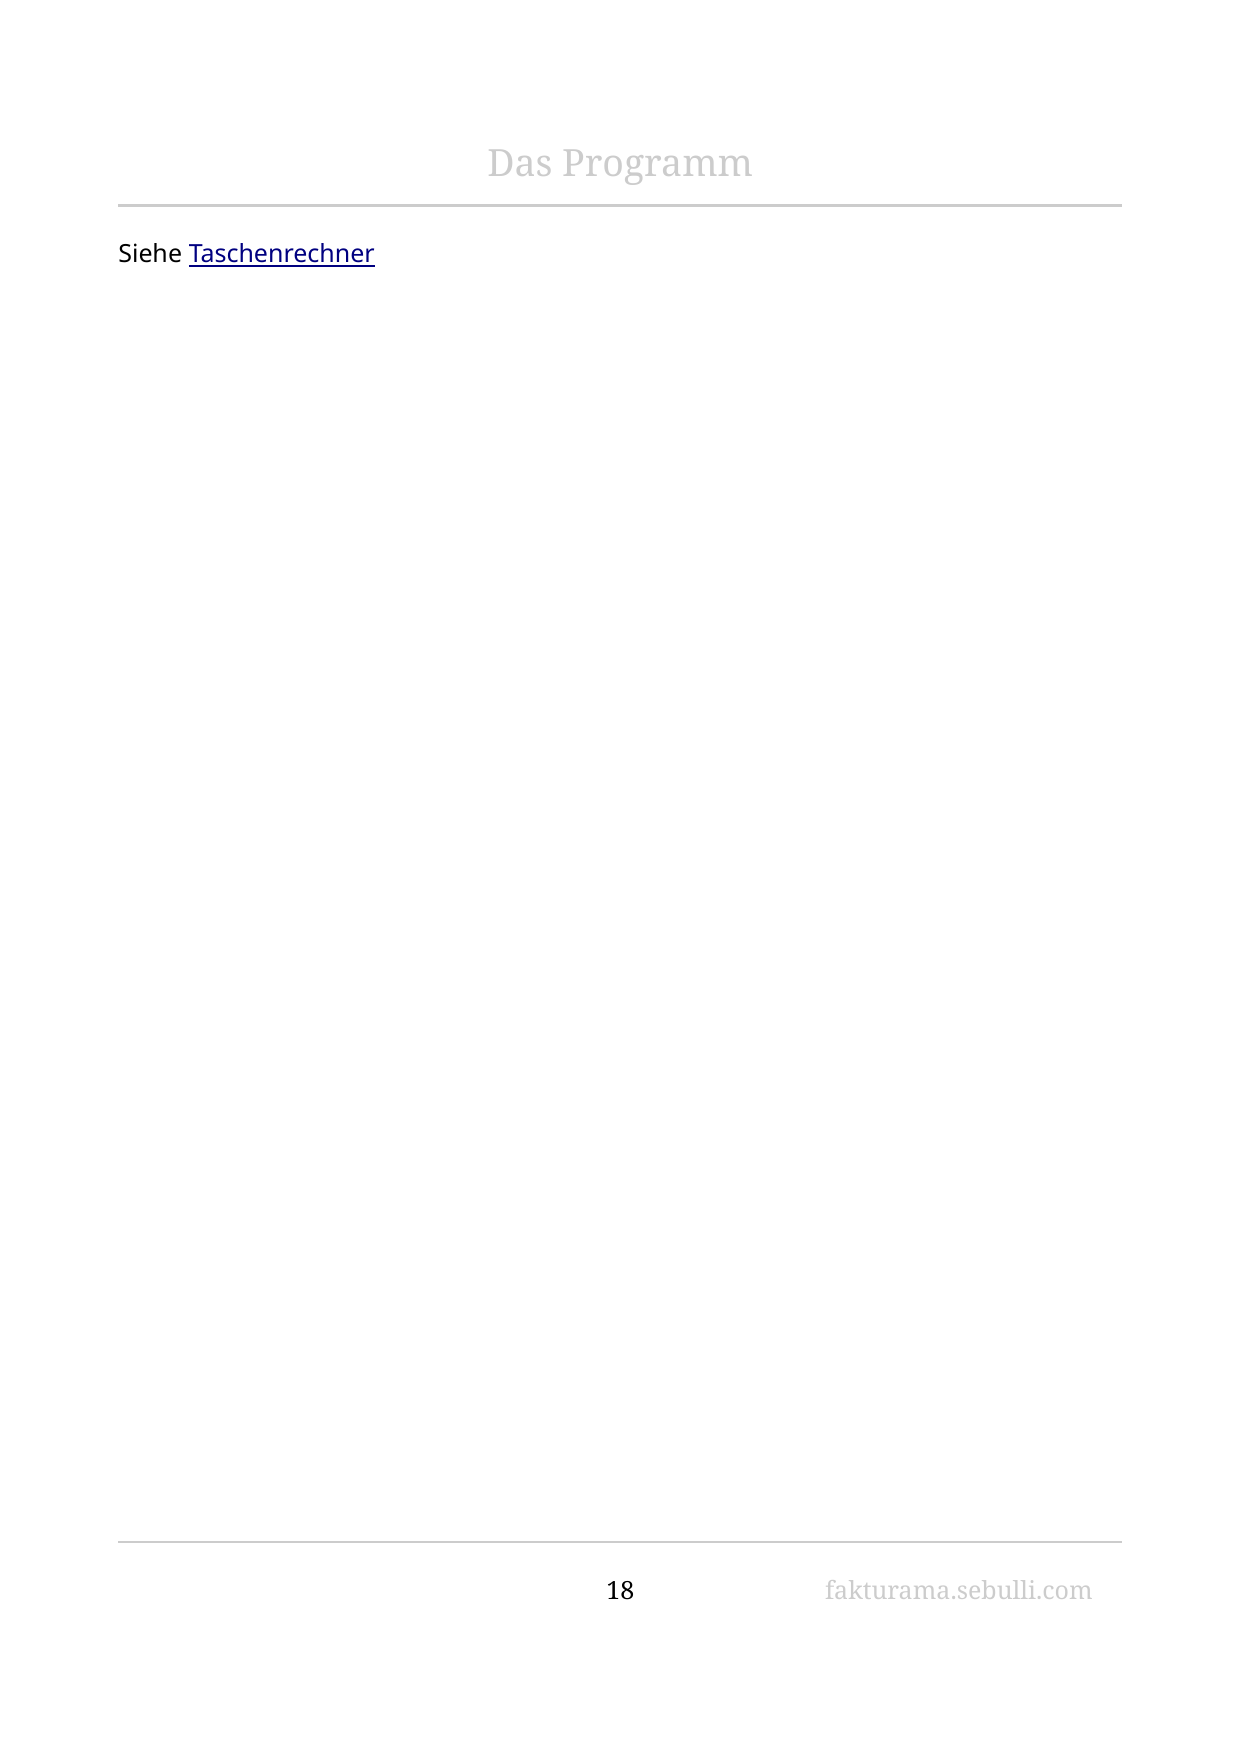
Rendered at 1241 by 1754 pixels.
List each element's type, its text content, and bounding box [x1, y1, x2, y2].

text Siehe Taschenrechner [118, 236, 1122, 270]
